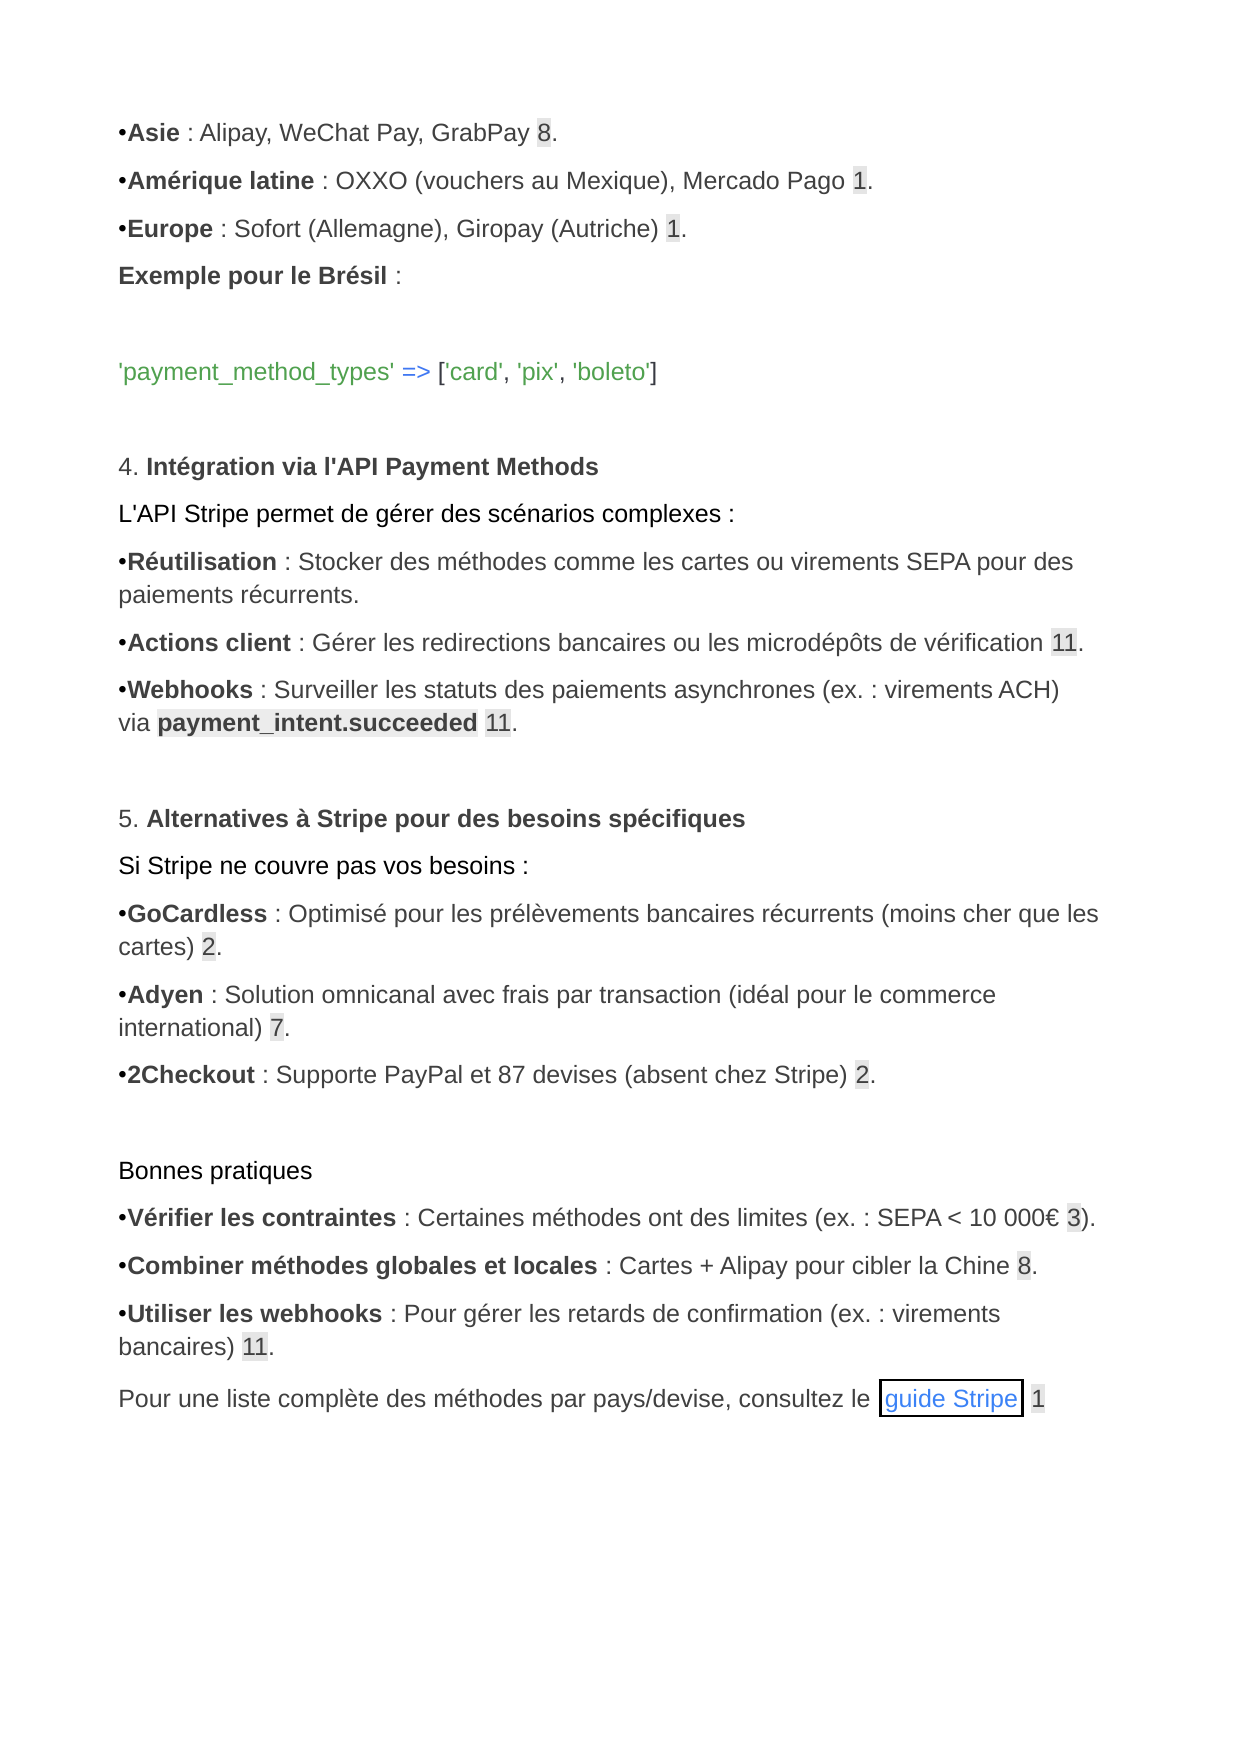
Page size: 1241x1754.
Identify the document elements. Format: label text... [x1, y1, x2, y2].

text Exemple pour le Brésil : [118, 261, 1122, 290]
text Bonnes pratiques [118, 1156, 1122, 1184]
list Utiliser les webhooks : Pour gérer les retards de confirmation (ex. : virements bancaires) 11. [118, 1299, 1122, 1361]
text 1 [1024, 1379, 1122, 1417]
list Actions client : Gérer les redirections bancaires ou les microdépôts de vérification 11. [118, 628, 1122, 656]
list Réutilisation : Stocker des méthodes comme les cartes ou virements SEPA pour des paiements récurrents. [118, 547, 1122, 609]
text 4. Intégration via l'API Payment Methods [118, 452, 1122, 480]
text Si Stripe ne couvre pas vos besoins : [118, 851, 1122, 880]
list GoCardless : Optimisé pour les prélèvements bancaires récurrents (moins cher que les cartes) 2. [118, 899, 1122, 961]
list 2Checkout : Supporte PayPal et 87 devises (absent chez Stripe) 2. [118, 1060, 1122, 1089]
text guide Stripe [882, 1381, 1021, 1415]
list Amérique latine : OXXO (vouchers au Mexique), Mercado Pago 1. [118, 166, 1122, 195]
list Combiner méthodes globales et locales : Cartes + Alipay pour cibler la Chine 8. [118, 1251, 1122, 1280]
list Vérifier les contraintes : Certaines méthodes ont des limites (ex. : SEPA < 10 000€ 3). [118, 1203, 1122, 1232]
list Europe : Sofort (Allemagne), Giropay (Autriche) 1. [118, 213, 1122, 242]
text Pour une liste complète des méthodes par pays/devise, consultez le [118, 1379, 879, 1417]
list Adyen : Solution omnicanal avec frais par transaction (idéal pour le commerce international) 7. [118, 979, 1122, 1041]
text 5. Alternatives à Stripe pour des besoins spécifiques [118, 804, 1122, 832]
list Asie : Alipay, WeChat Pay, GrabPay 8. [118, 118, 1122, 147]
text 'payment_method_types' => ['card', 'pix', 'boleto'] [118, 356, 1122, 385]
text L'API Stripe permet de gérer des scénarios complexes : [118, 499, 1122, 528]
list Webhooks : Surveiller les statuts des paiements asynchrones (ex. : virements ACH) via payment_intent.succeeded 11. [118, 675, 1122, 737]
